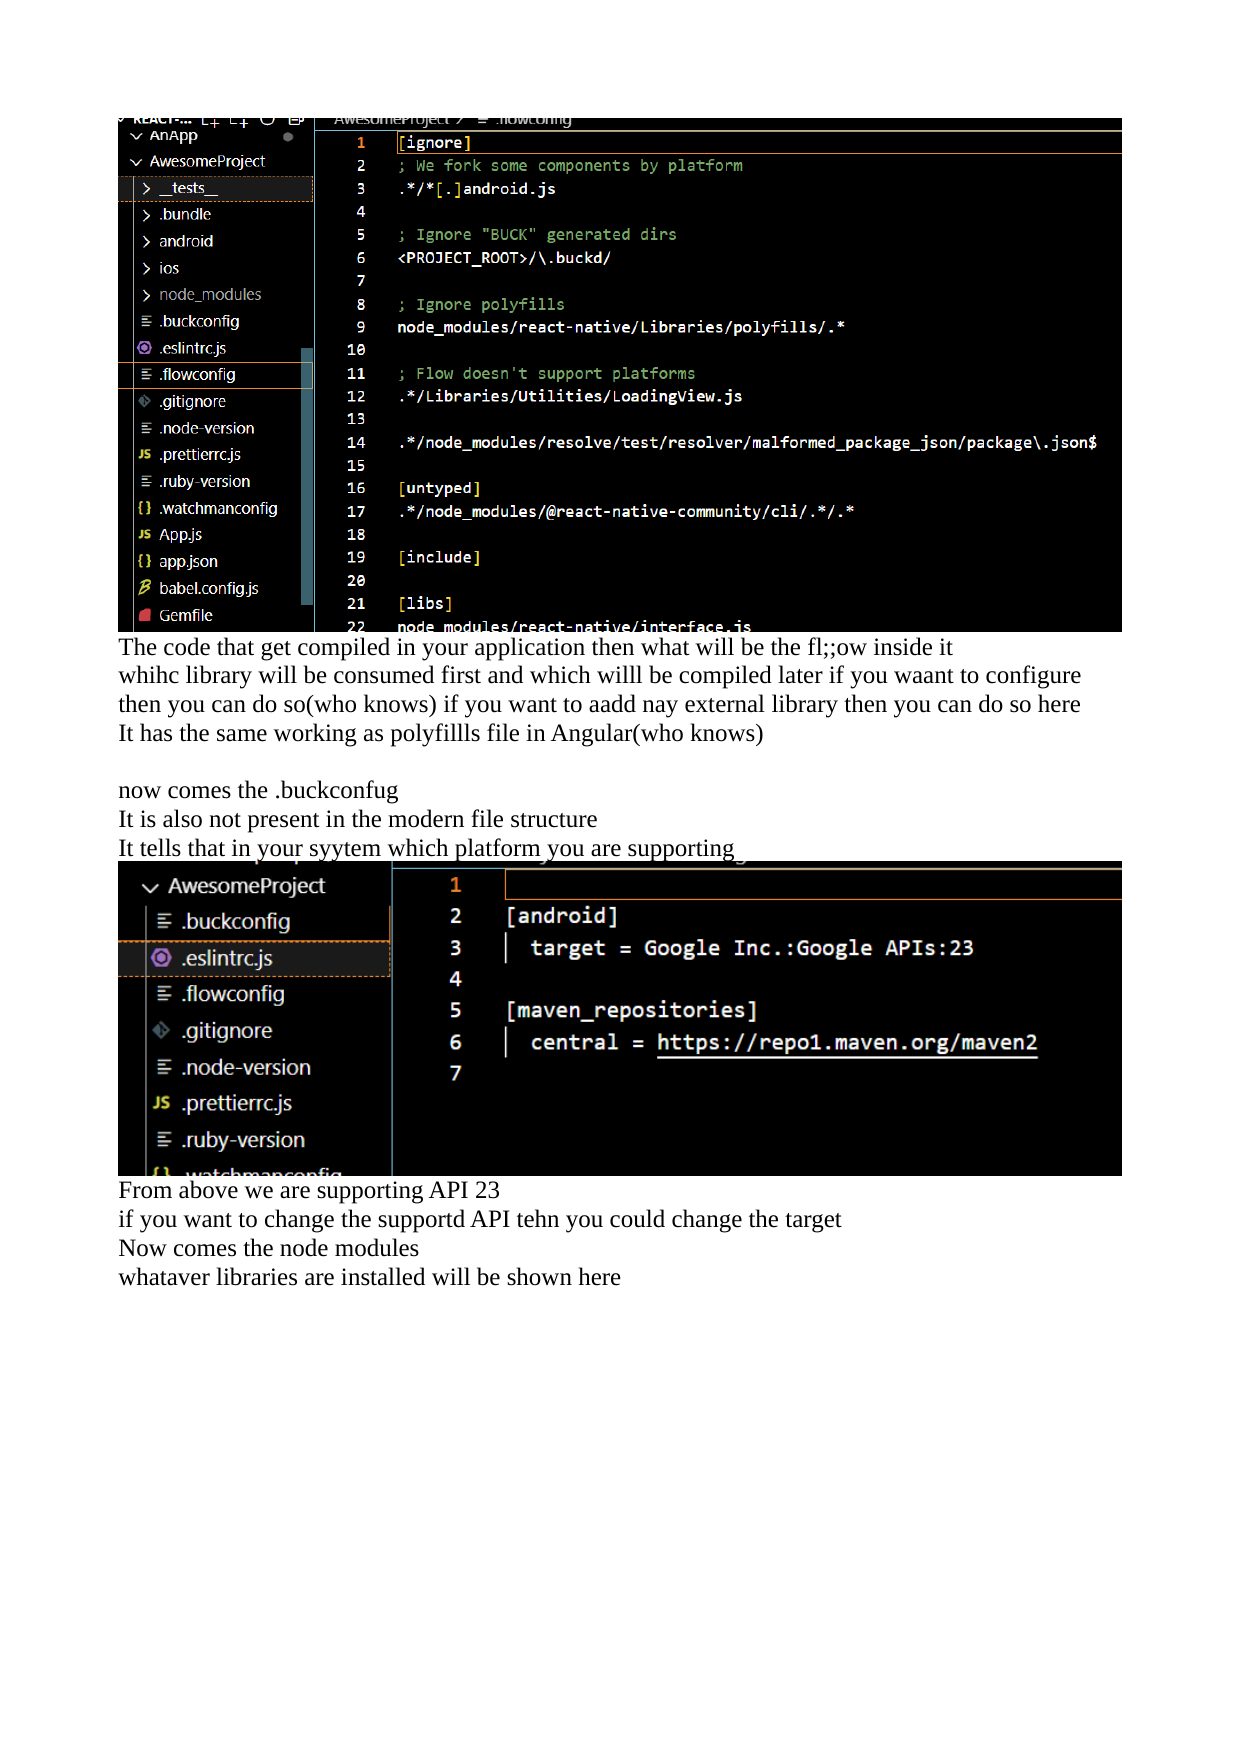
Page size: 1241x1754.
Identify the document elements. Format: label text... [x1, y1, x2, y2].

text if you want to change the supportd API tehn you could change the target [118, 1204, 1122, 1233]
picture [118, 118, 1122, 632]
text Now comes the node modules [118, 1233, 1122, 1262]
text From above we are supporting API 23 [118, 1176, 1122, 1204]
text whihc library will be consumed first and which willl be compiled later if you waant to configure then you can do so(who knows) if you want to aadd nay external library then you can do so here [118, 661, 1122, 718]
text It has the same working as polyfillls file in Angular(who knows) [118, 718, 1122, 747]
text The code that get compiled in your application then what will be the fl;;ow inside it [118, 632, 1122, 661]
picture [118, 861, 1122, 1176]
text whataver libraries are installed will be shown here [118, 1262, 1122, 1290]
text It is also not present in the modern file structure [118, 804, 1122, 833]
text It tells that in your syytem which platform you are supporting [118, 833, 1122, 861]
text now comes the .buckconfug [118, 776, 1122, 804]
